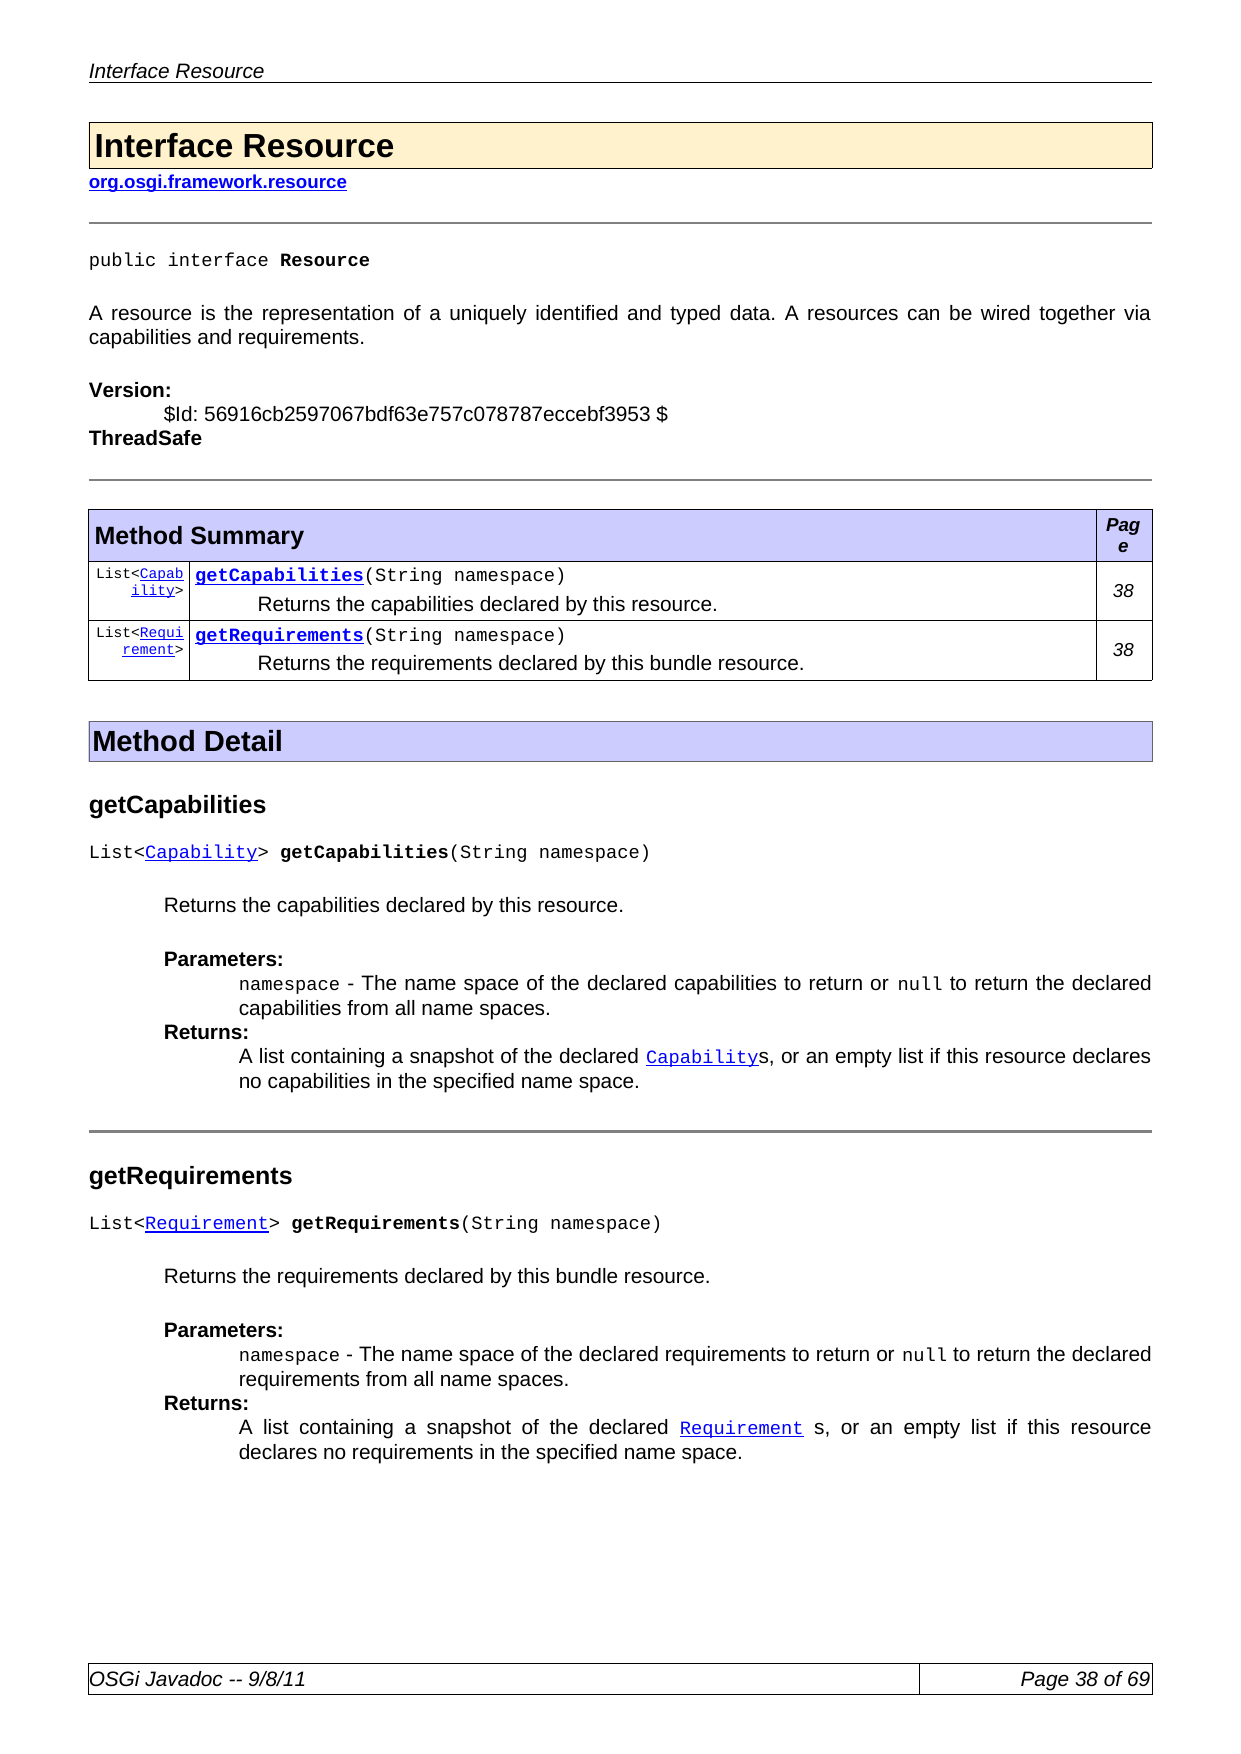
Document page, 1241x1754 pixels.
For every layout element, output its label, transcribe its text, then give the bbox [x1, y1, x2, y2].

table_cell List<Capability> [89, 562, 189, 620]
table_cell 37 [1097, 621, 1152, 679]
text ThreadSafe [88, 426, 1152, 450]
table_header Page [1097, 510, 1152, 561]
text public interface Resource [88, 250, 1152, 272]
subtitle getRequirements [88, 1161, 1152, 1190]
text Returns the requirements declared by this bundle resource. [163, 1264, 1152, 1288]
text List<Requirement> getRequirements(String namespace) [88, 1214, 1152, 1235]
text A resource is the representation of a uniquely identified and typed data. A resources can be wired together via capabilities and requirements. [88, 301, 1152, 349]
table_cell 37 [1097, 562, 1152, 620]
table_header Method Summary [89, 510, 1096, 561]
subtitle Interface Resource [90, 123, 1152, 168]
table_cell List<Requirement> [89, 621, 189, 679]
text Parameters: [163, 1317, 1152, 1341]
text $Id: 56916cb2597067bdf63e757c078787eccebf3953 $ [163, 402, 1152, 426]
text Parameters: [163, 946, 1152, 970]
text Returns: [163, 1391, 1152, 1414]
text Version: [88, 378, 1152, 402]
subtitle Method Detail [90, 722, 1152, 761]
table_cell getCapabilities(String namespace) Returns the capabilities declared by this resource. [190, 562, 1096, 620]
table_cell getRequirements(String namespace) Returns the requirements declared by this bundle resource. [190, 621, 1096, 679]
text Returns: [163, 1019, 1152, 1043]
subtitle getCapabilities [88, 790, 1152, 819]
text org.osgi.framework.resource [88, 171, 1152, 193]
text List<Capability> getCapabilities(String namespace) [88, 843, 1152, 864]
text A list containing a snapshot of the declared Capabilitys, or an empty list if this resource declares no capabilities in the specified name space. [238, 1043, 1152, 1093]
text A list containing a snapshot of the declared Requirement s, or an empty list if this resource declares no requirements in the specified name space. [238, 1414, 1152, 1464]
text Returns the capabilities declared by this resource. [163, 893, 1152, 917]
text namespace - The name space of the declared requirements to return or null to return the declared requirements from all name spaces. [238, 1341, 1152, 1391]
text namespace - The name space of the declared capabilities to return or null to return the declared capabilities from all name spaces. [238, 970, 1152, 1019]
